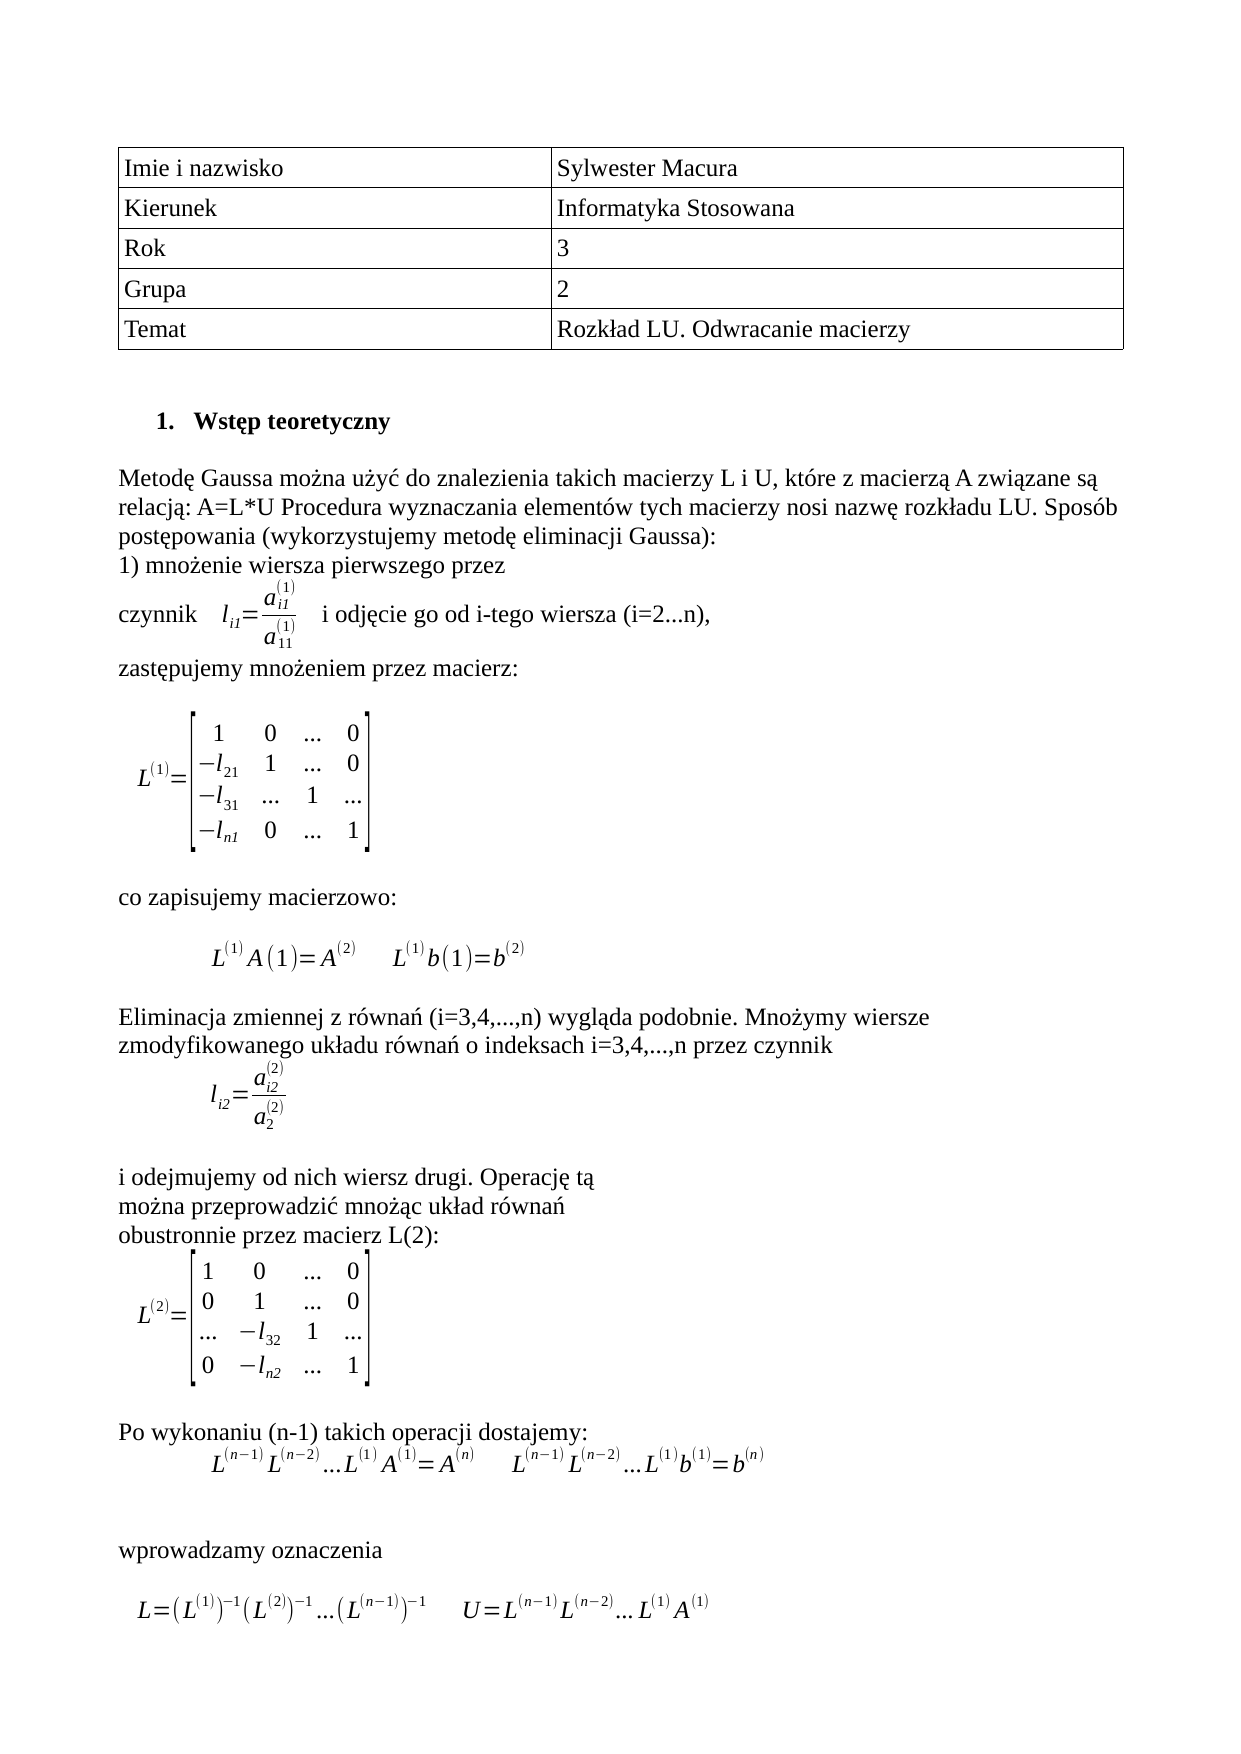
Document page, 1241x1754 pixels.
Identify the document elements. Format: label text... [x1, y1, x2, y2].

table_cell 3 [552, 229, 1123, 268]
text czynnik i odjęcie go od i-tego wiersza (i=2...n), [118, 578, 1122, 653]
text i odejmujemy od nich wiersz drugi. Operację tą [118, 1162, 1122, 1191]
text Eliminacja zmiennej z równań (i=3,4,...,n) wygląda podobnie. Mnożymy wiersze zmodyfikowanego układu równań o indeksach i=3,4,...,n przez czynnik [118, 1002, 1122, 1059]
text obustronnie przez macierz L(2): [118, 1220, 1122, 1248]
text można przeprowadzić mnożąc układ równań [118, 1191, 1122, 1220]
table_cell Kierunek [119, 188, 551, 227]
table_header Imie i nazwisko [119, 148, 551, 187]
list Wstęp teoretyczny [156, 406, 1122, 435]
table_cell Rozkład LU. Odwracanie macierzy [552, 309, 1123, 348]
text wprowadzamy oznaczenia [118, 1535, 1122, 1563]
table_cell Temat [119, 309, 551, 348]
table_cell Rok [119, 229, 551, 268]
table_cell Grupa [119, 269, 551, 308]
text co zapisujemy macierzowo: [118, 882, 1122, 911]
table_cell Informatyka Stosowana [552, 188, 1123, 227]
text 1) mnożenie wiersza pierwszego przez [118, 550, 1122, 578]
table_cell 2 [552, 269, 1123, 308]
text zastępujemy mnożeniem przez macierz: [118, 653, 1122, 681]
text Metodę Gaussa można użyć do znalezienia takich macierzy L i U, które z macierzą A związane są relacją: A=L*U Procedura wyznaczania elementów tych macierzy nosi nazwę rozkładu LU. Sposób postępowania (wykorzystujemy metodę eliminacji Gaussa): [118, 463, 1122, 550]
table_header Sylwester Macura [552, 148, 1123, 187]
text Po wykonaniu (n-1) takich operacji dostajemy: [118, 1417, 1122, 1446]
